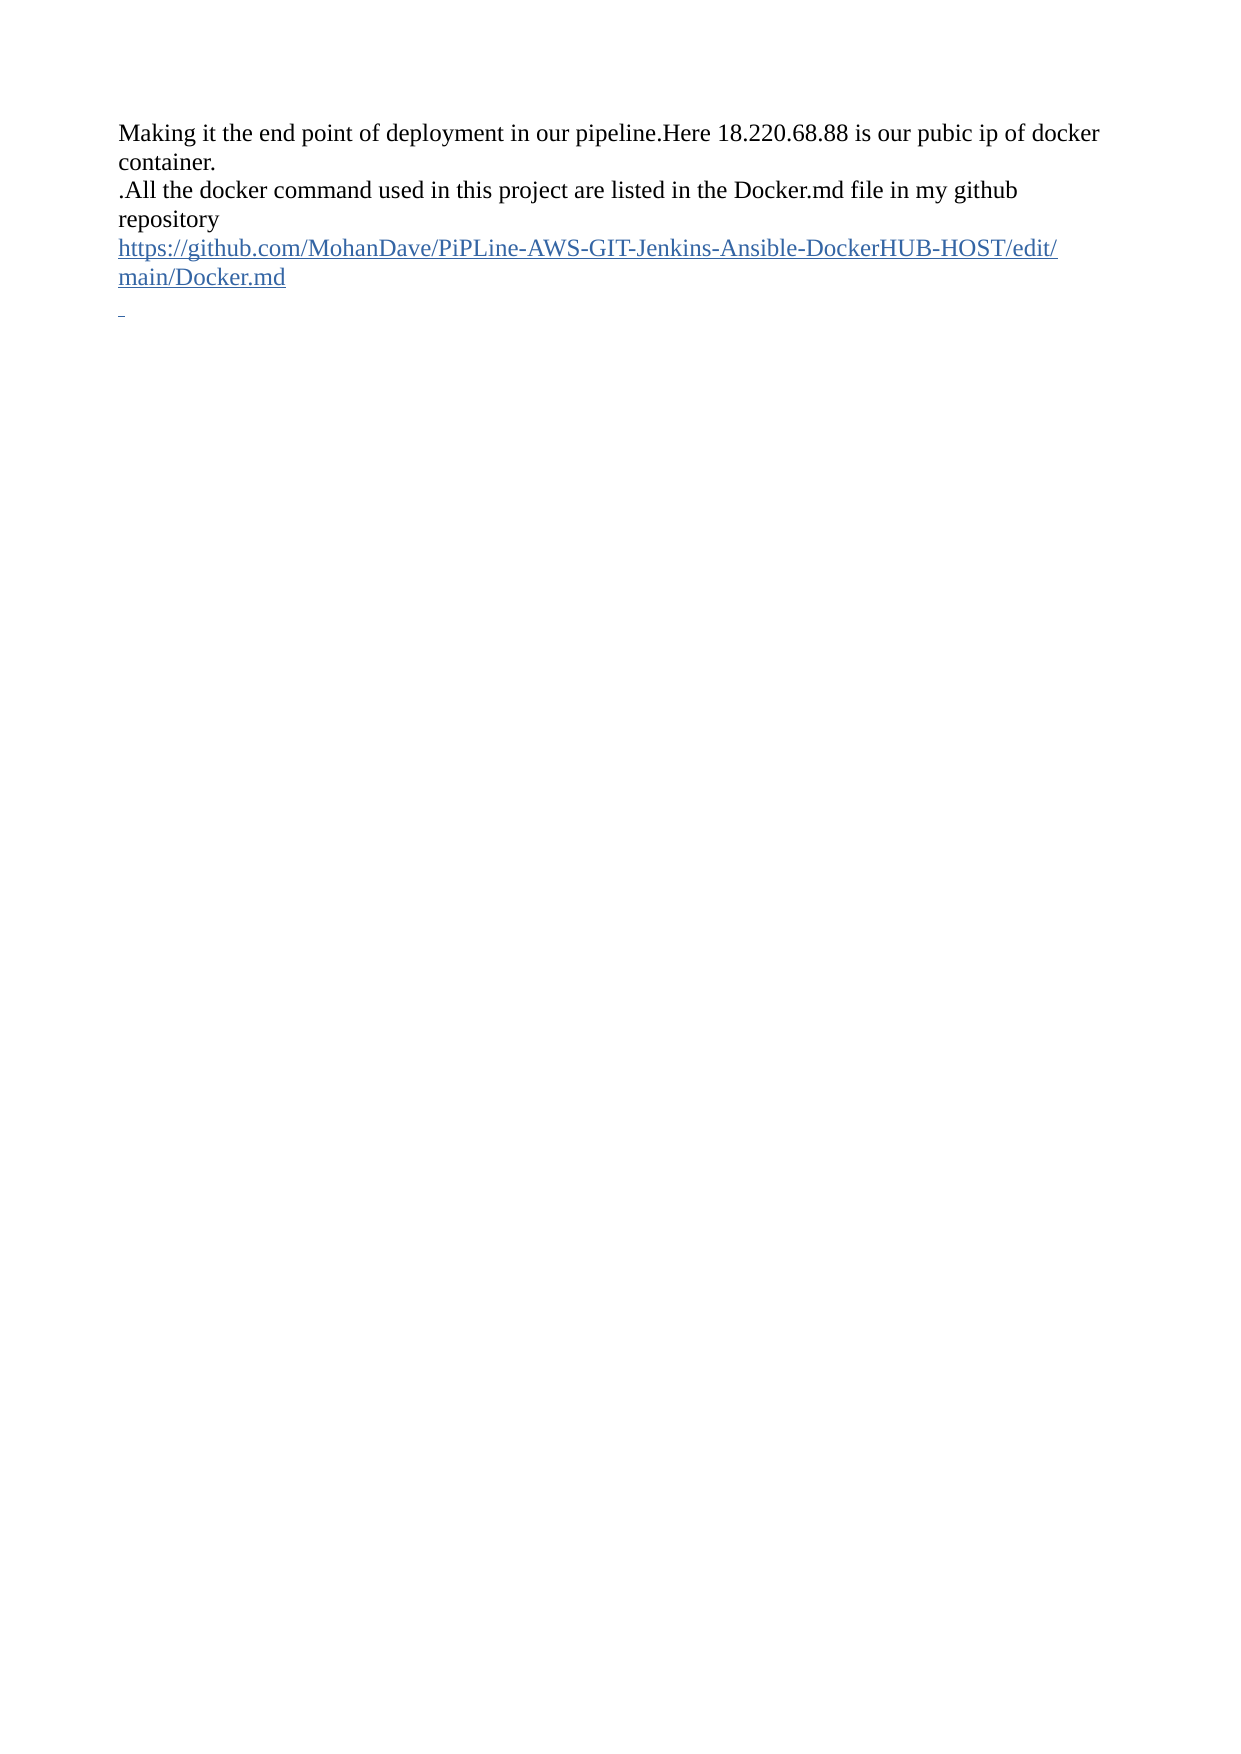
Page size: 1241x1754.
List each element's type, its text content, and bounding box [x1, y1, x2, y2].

text Making it the end point of deployment in our pipeline.Here 18.220.68.88 is our pubic ip of docker container. [118, 118, 1122, 176]
text https://github.com/MohanDave/PiPLine-AWS-GIT-Jenkins-Ansible-DockerHUB-HOST/edit/main/Docker.md [118, 233, 1122, 291]
text .All the docker command used in this project are listed in the Docker.md file in my github repository [118, 176, 1122, 233]
